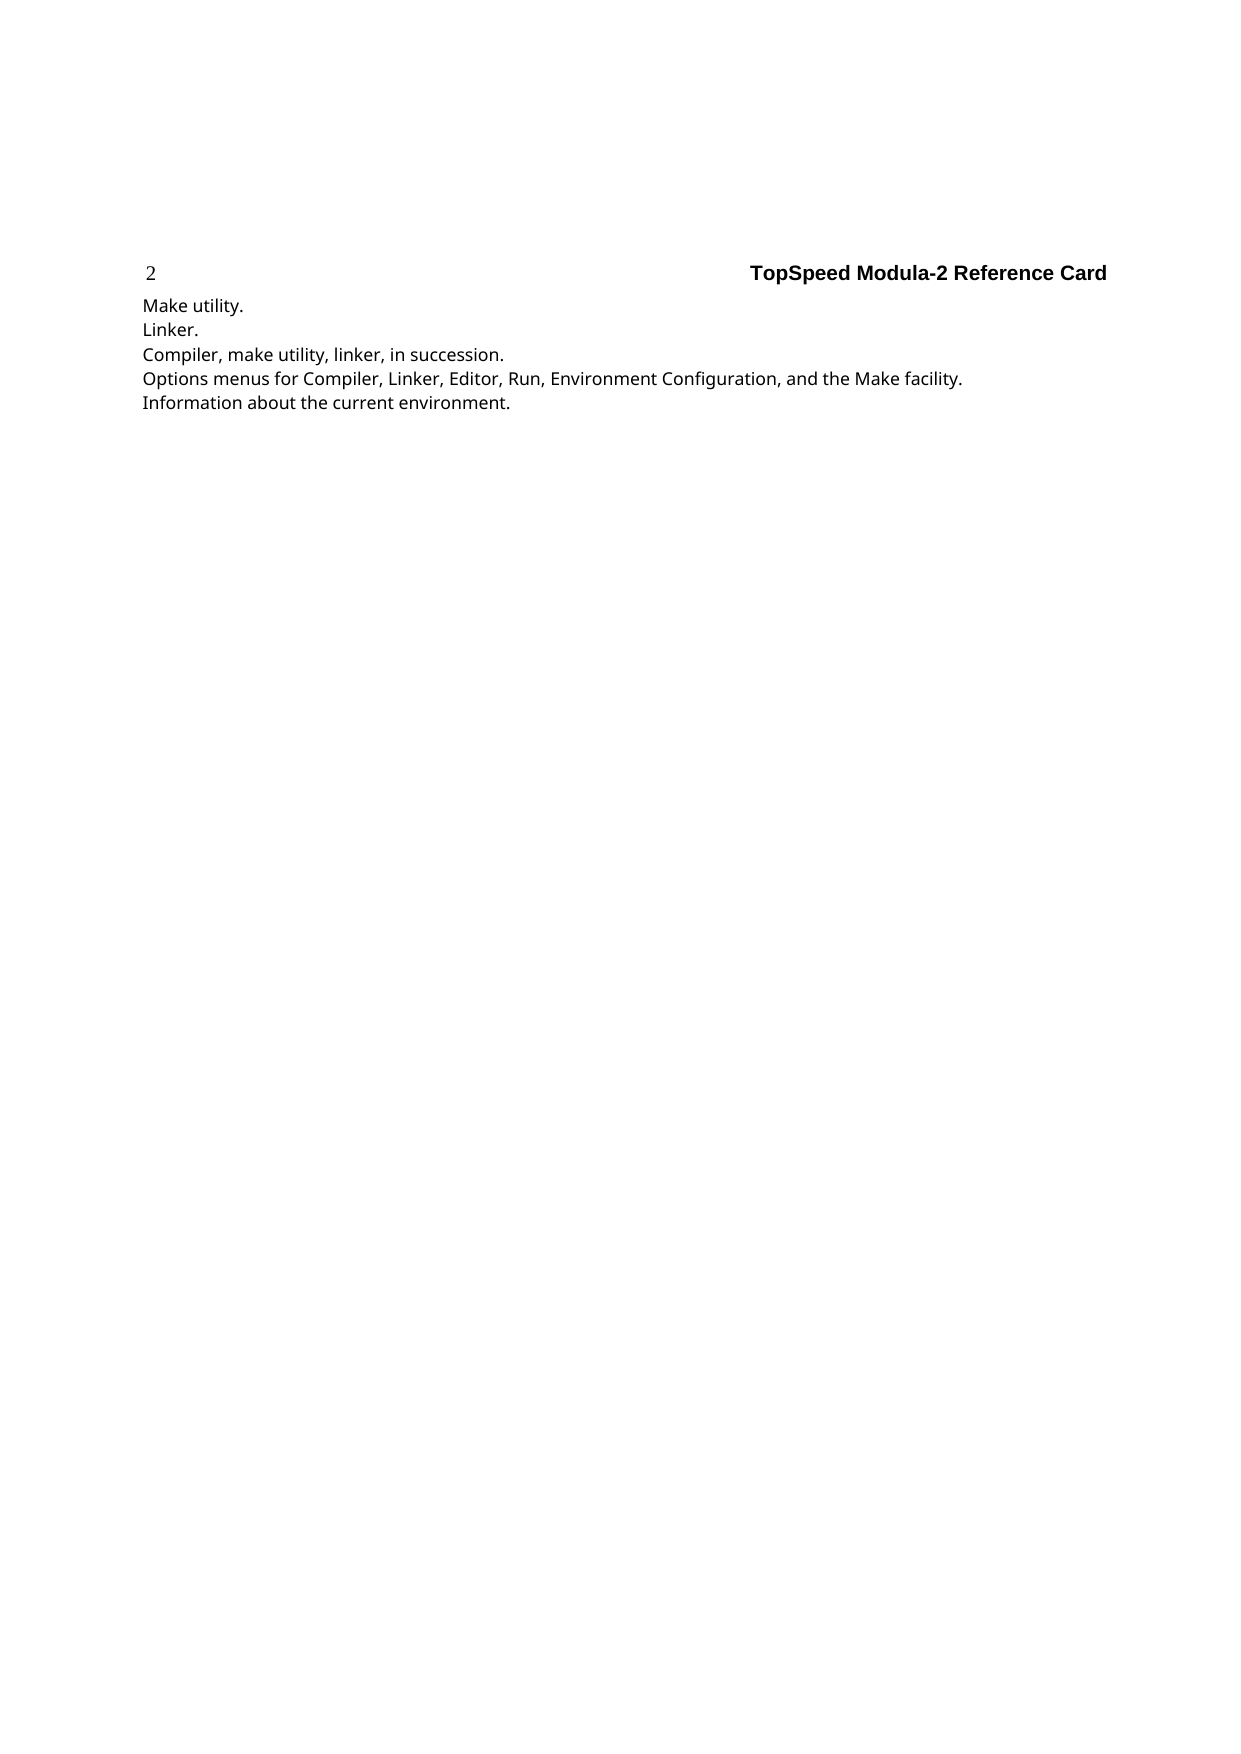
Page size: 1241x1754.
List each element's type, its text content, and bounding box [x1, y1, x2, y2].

text Make utility. [142, 294, 1106, 318]
text Information about the current environment. [142, 390, 1106, 414]
text Options menus for Compiler, Linker, Editor, Run, Environment Configuration, and the Make facility. [142, 366, 1106, 390]
text Linker. [142, 318, 1106, 342]
text Compiler, make utility, linker, in succession. [142, 342, 1106, 366]
